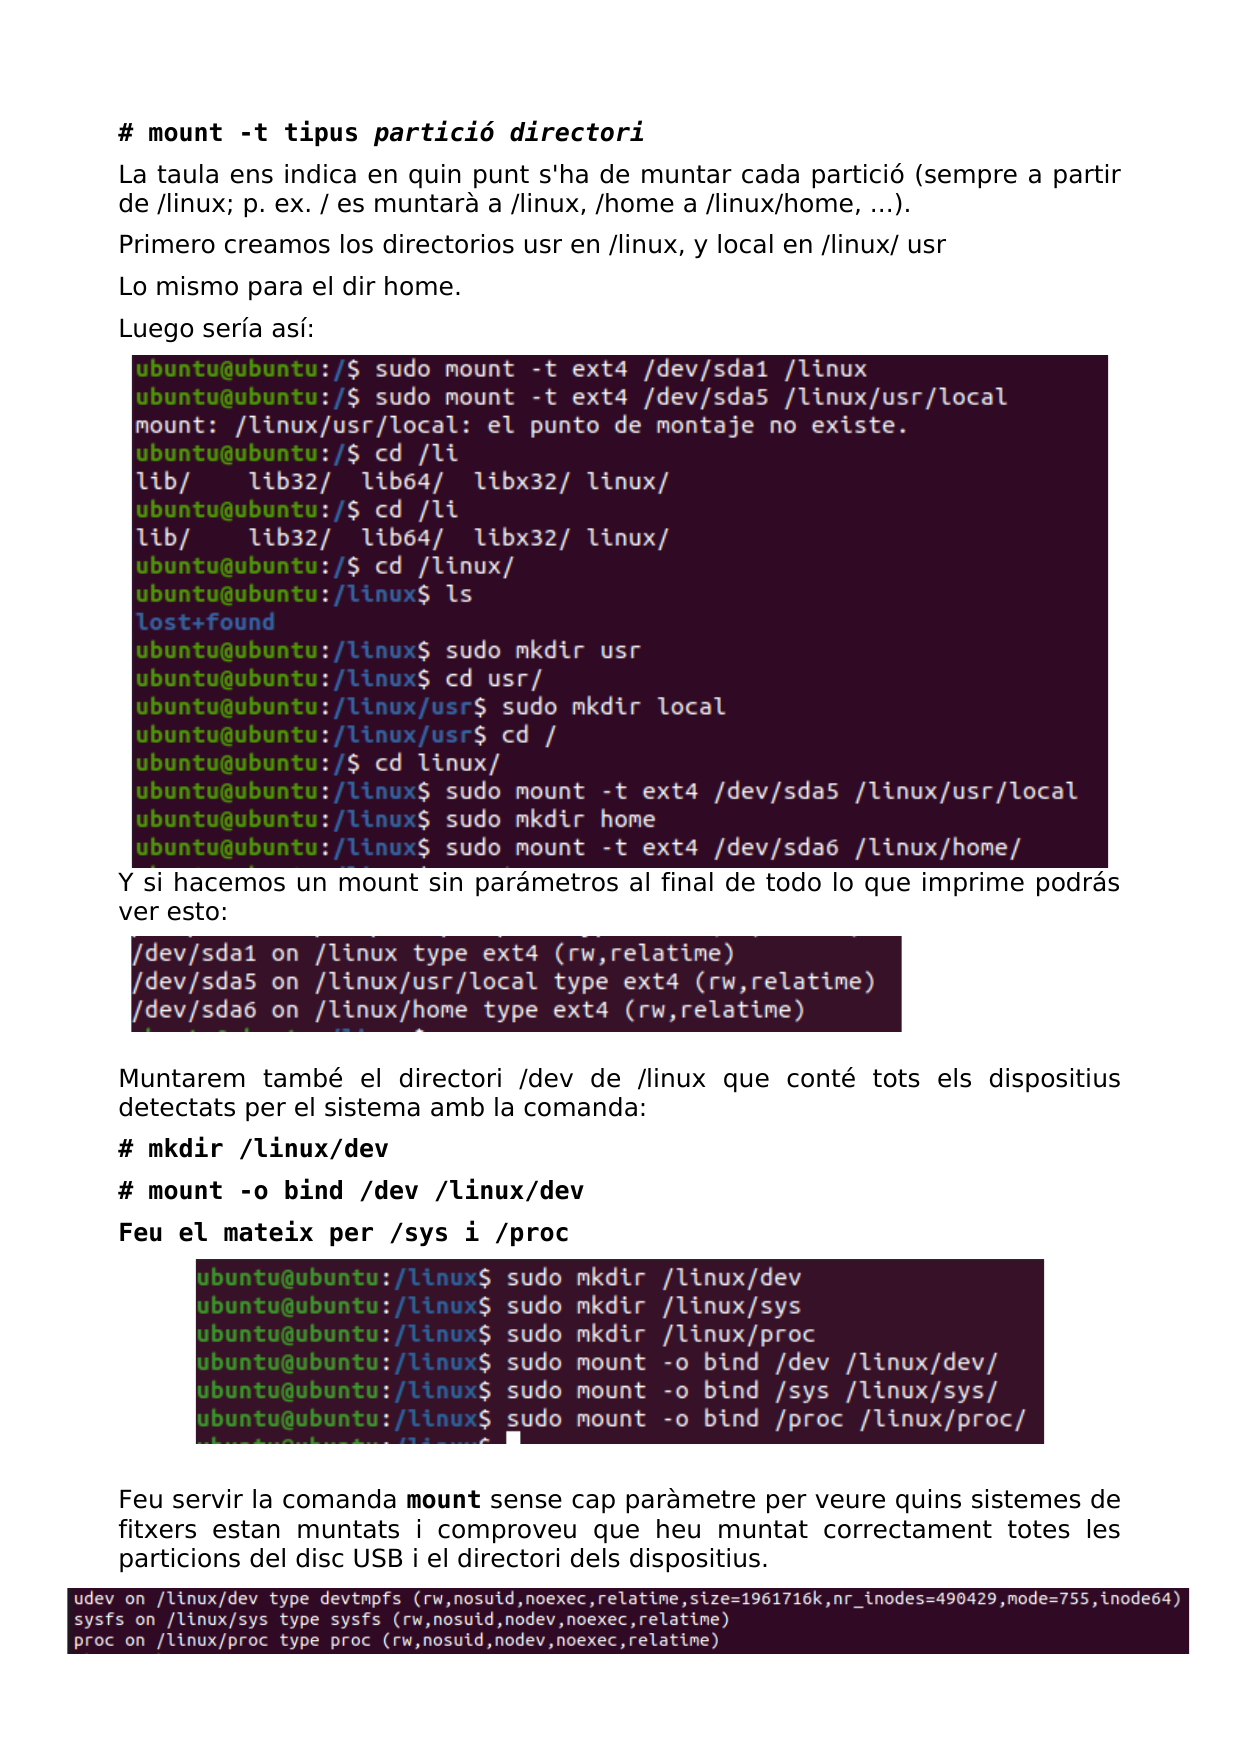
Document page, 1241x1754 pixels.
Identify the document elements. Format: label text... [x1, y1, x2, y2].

text Primero creamos los directorios usr en /linux, y local en /linux/ usr [118, 231, 1122, 260]
picture [131, 355, 1109, 868]
text Feu servir la comanda mount sense cap paràmetre per veure quins sistemes de fitxers estan muntats i comproveu que heu muntat correctament totes les particions del disc USB i el directori dels dispositius. [118, 1486, 1122, 1573]
text La taula ens indica en quin punt s'ha de muntar cada partició (sempre a partir de /linux; p. ex. / es muntarà a /linux, /home a /linux/home, ...). [118, 160, 1122, 218]
text # mount -t tipus partició directori [118, 118, 1122, 147]
text Y si hacemos un mount sin parámetros al final de todo lo que imprime podrás ver esto: [118, 356, 1122, 926]
text # mount -o bind /dev /linux/dev [118, 1176, 1122, 1206]
picture [195, 1259, 1045, 1444]
text Muntarem també el directori /dev de /linux que conté tots els dispositius detectats per el sistema amb la comanda: [118, 1064, 1122, 1122]
text Luego sería así: [118, 314, 1122, 343]
text Lo mismo para el dir home. [118, 272, 1122, 301]
picture [131, 936, 902, 1032]
text # mkdir /linux/dev [118, 1135, 1122, 1164]
picture [67, 1588, 1190, 1654]
text Feu el mateix per /sys i /proc [118, 1218, 1122, 1247]
